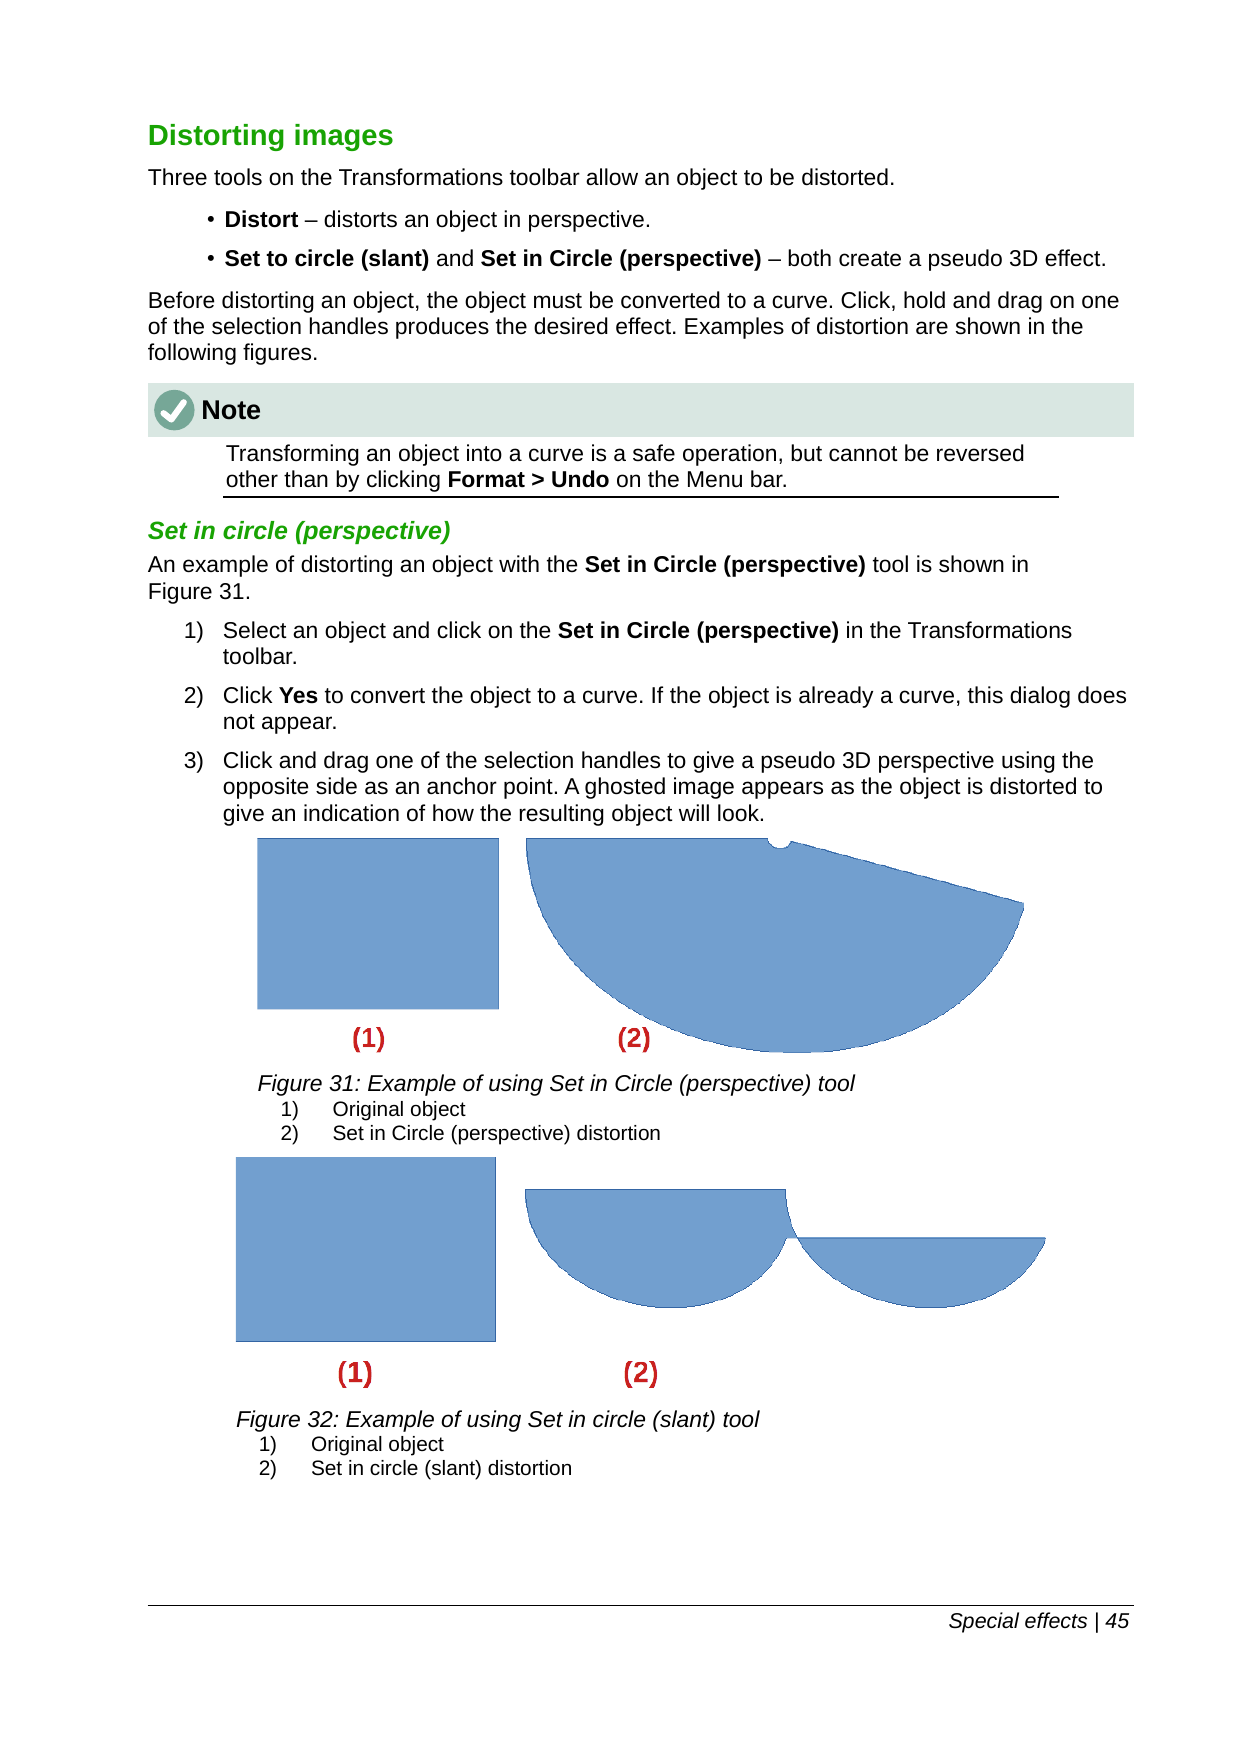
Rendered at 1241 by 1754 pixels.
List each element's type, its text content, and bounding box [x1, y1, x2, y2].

text Three tools on the Transformations toolbar allow an object to be distorted. [148, 164, 1134, 191]
text Figure 31: Example of using Set in Circle (perspective) tool [257, 1070, 1024, 1097]
list Distort – distorts an object in perspective. [204, 203, 1134, 232]
text Figure 32: Example of using Set in circle (slant) tool [236, 1406, 1046, 1432]
text An example of distorting an object with the Set in Circle (perspective) tool is shown in Figure 31. [148, 551, 1134, 604]
text Transforming an object into a curve is a safe operation, but cannot be reversed other than by clicking Format > Undo on the Menu bar. [223, 437, 1059, 496]
subtitle Distorting images [148, 118, 1134, 152]
list Original object [299, 1097, 1024, 1121]
subtitle Set in circle (perspective) [148, 516, 1134, 545]
list Original object [277, 1432, 1046, 1456]
list Click and drag one of the selection handles to give a pseudo 3D perspective using the opposite side as an anchor point. A ghosted image appears as the object is distorted to give an indication of how the resulting object will look. [204, 747, 1134, 826]
list Set to circle (slant) and Set in Circle (perspective) – both create a pseudo 3D effect. [204, 242, 1134, 274]
list Select an object and click on the Set in Circle (perspective) in the Transformations toolbar. [204, 617, 1134, 669]
text Before distorting an object, the object must be converted to a curve. Click, hold and drag on one of the selection handles produces the desired effect. Examples of distortion are shown in the following figures. [148, 287, 1134, 366]
list Set in circle (slant) distortion [277, 1456, 1046, 1480]
picture [257, 838, 1024, 1058]
list Click Yes to convert the object to a curve. If the object is already a curve, this dialog does not appear. [204, 682, 1134, 734]
picture [235, 1157, 1046, 1394]
subtitle Note [148, 383, 1134, 437]
list Set in Circle (perspective) distortion [299, 1121, 1024, 1144]
